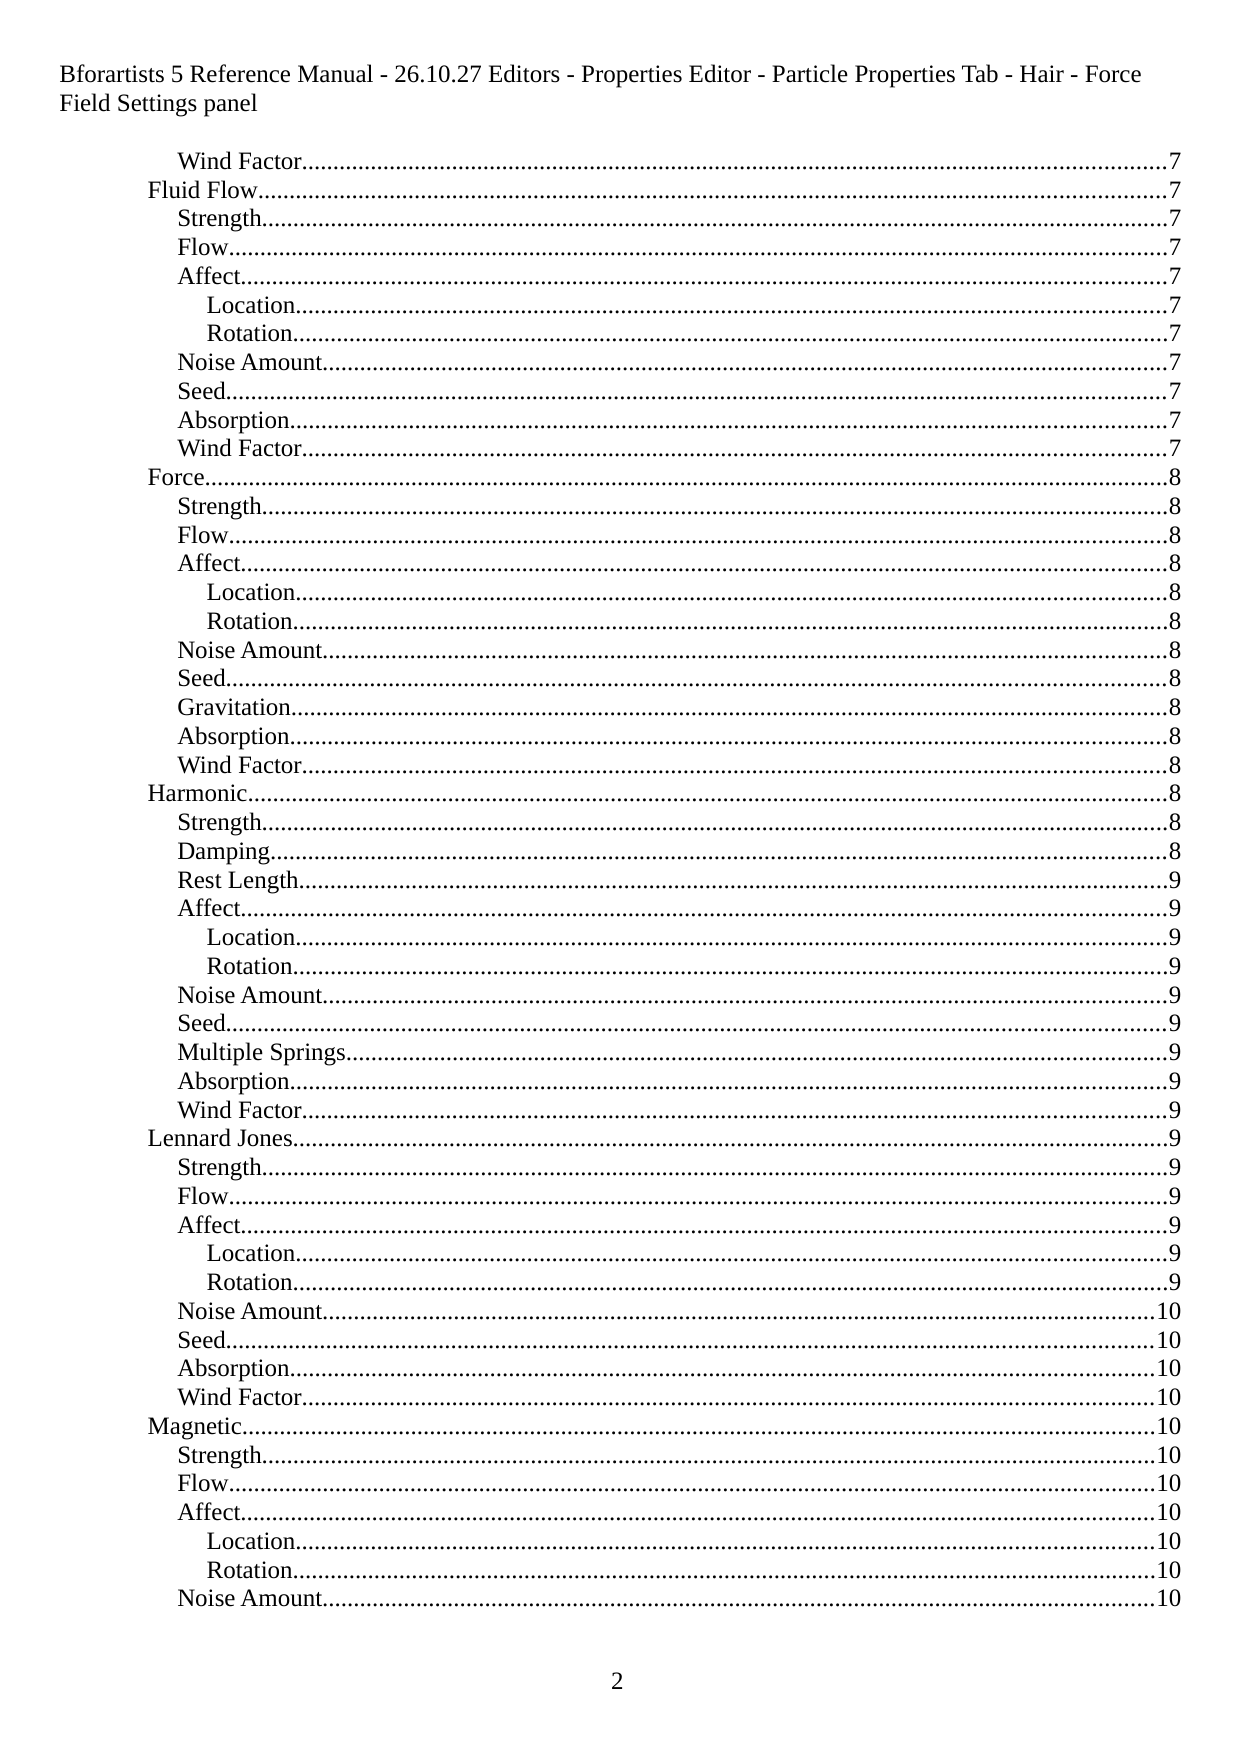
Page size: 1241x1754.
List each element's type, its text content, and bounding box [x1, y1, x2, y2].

text Absorption 8 [177, 721, 1181, 750]
text Flow 8 [177, 520, 1181, 548]
text Wind Factor 10 [177, 1382, 1181, 1411]
text Rotation 9 [206, 1267, 1181, 1296]
text Absorption 7 [177, 405, 1181, 433]
text Noise Amount 7 [177, 347, 1181, 376]
text Flow 7 [177, 232, 1181, 261]
text Wind Factor 9 [177, 1095, 1181, 1123]
text Flow 9 [177, 1181, 1181, 1210]
text Affect 9 [177, 1210, 1181, 1238]
text Noise Amount 10 [177, 1583, 1181, 1612]
text Affect 10 [177, 1497, 1181, 1526]
text Rest Length 9 [177, 865, 1181, 893]
text Magnetic 10 [147, 1411, 1181, 1440]
text Strength 8 [177, 491, 1181, 520]
text Harmonic 8 [147, 778, 1181, 807]
text Rotation 8 [206, 606, 1181, 635]
text Rotation 9 [206, 951, 1181, 980]
text Affect 9 [177, 893, 1181, 922]
text Seed 7 [177, 376, 1181, 405]
text Wind Factor 8 [177, 750, 1181, 778]
text Noise Amount 8 [177, 635, 1181, 663]
text Affect 8 [177, 548, 1181, 577]
text Strength 7 [177, 203, 1181, 232]
text Lennard Jones 9 [147, 1123, 1181, 1152]
text Strength 10 [177, 1440, 1181, 1468]
text Multiple Springs 9 [177, 1037, 1181, 1066]
text Fluid Flow 7 [147, 175, 1181, 203]
text Location 9 [206, 1238, 1181, 1267]
text Seed 9 [177, 1008, 1181, 1037]
text Affect 7 [177, 261, 1181, 290]
text Location 8 [206, 577, 1181, 606]
text Strength 9 [177, 1152, 1181, 1181]
text Damping 8 [177, 836, 1181, 865]
text Rotation 7 [206, 318, 1181, 347]
text Noise Amount 9 [177, 980, 1181, 1008]
text Absorption 10 [177, 1353, 1181, 1382]
text Wind Factor 7 [177, 146, 1181, 175]
text Seed 8 [177, 663, 1181, 692]
text Flow 10 [177, 1468, 1181, 1497]
text Location 7 [206, 290, 1181, 318]
text Location 10 [206, 1526, 1181, 1555]
text Strength 8 [177, 807, 1181, 836]
text Seed 10 [177, 1325, 1181, 1353]
text Rotation 10 [206, 1555, 1181, 1583]
text Location 9 [206, 922, 1181, 951]
text Force 8 [147, 462, 1181, 491]
text Wind Factor 7 [177, 433, 1181, 462]
text Gravitation 8 [177, 692, 1181, 721]
text Absorption 9 [177, 1066, 1181, 1095]
text Noise Amount 10 [177, 1296, 1181, 1325]
